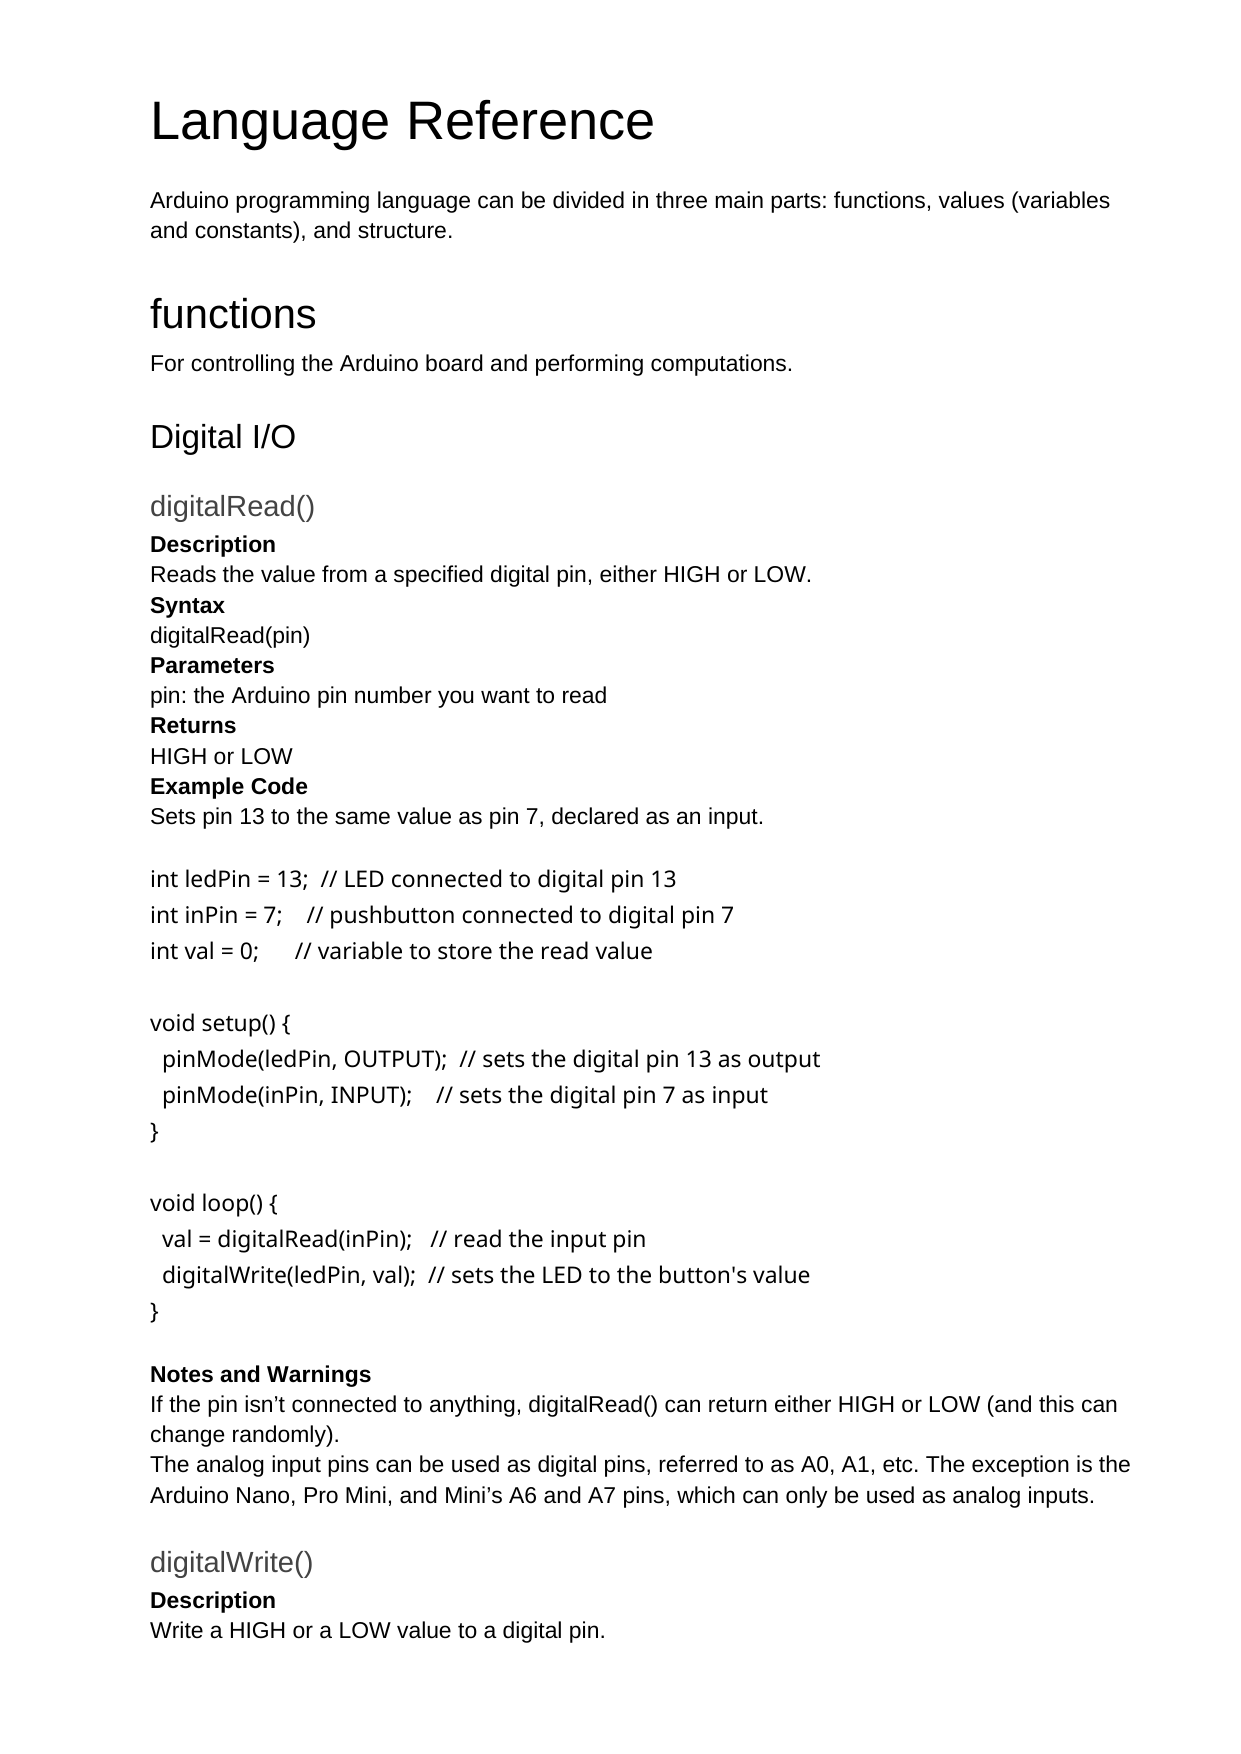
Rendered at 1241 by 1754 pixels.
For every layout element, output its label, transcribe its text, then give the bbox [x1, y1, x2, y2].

text int ledPin = 13; // LED connected to digital pin 13 [150, 863, 1152, 895]
text Syntax [150, 592, 1152, 618]
text } [150, 1295, 1152, 1326]
text Example Code [150, 773, 1152, 799]
text digitalWrite(ledPin, val); // sets the LED to the button's value [150, 1259, 1152, 1290]
text void loop() { [150, 1187, 1152, 1218]
text pin: the Arduino pin number you want to read [150, 682, 1152, 708]
text Reads the value from a specified digital pin, either HIGH or LOW. [150, 561, 1152, 588]
text If the pin isn’t connected to anything, digitalRead() can return either HIGH or LOW (and this can change randomly). [150, 1391, 1152, 1448]
text digitalRead(pin) [150, 622, 1152, 648]
title Language Reference [150, 88, 1152, 151]
text val = digitalRead(inPin); // read the input pin [150, 1223, 1152, 1254]
text Write a HIGH or a LOW value to a digital pin. [150, 1617, 1152, 1644]
text pinMode(inPin, INPUT); // sets the digital pin 7 as input [150, 1079, 1152, 1110]
text int val = 0; // variable to store the read value [150, 935, 1152, 967]
text Returns [150, 712, 1152, 739]
subtitle Digital I/O [150, 417, 1152, 456]
text Description [150, 1587, 1152, 1613]
text HIGH or LOW [150, 743, 1152, 769]
text void setup() { [150, 1007, 1152, 1038]
text For controlling the Arduino board and performing computations. [150, 350, 1152, 376]
text Description [150, 531, 1152, 557]
text The analog input pins can be used as digital pins, referred to as A0, A1, etc. The exception is the Arduino Nano, Pro Mini, and Mini’s A6 and A7 pins, which can only be used as analog inputs. [150, 1451, 1152, 1508]
subtitle digitalWrite() [150, 1545, 1152, 1579]
text pinMode(ledPin, OUTPUT); // sets the digital pin 13 as output [150, 1043, 1152, 1074]
text Arduino programming language can be divided in three main parts: functions, values (variables and constants), and structure. [150, 187, 1152, 244]
text } [150, 1115, 1152, 1146]
text Sets pin 13 to the same value as pin 7, declared as an input. [150, 803, 1152, 829]
text int inPin = 7; // pushbutton connected to digital pin 7 [150, 899, 1152, 931]
subtitle digitalRead() [150, 489, 1152, 523]
subtitle functions [150, 289, 1152, 337]
text Parameters [150, 652, 1152, 678]
text Notes and Warnings [150, 1361, 1152, 1387]
